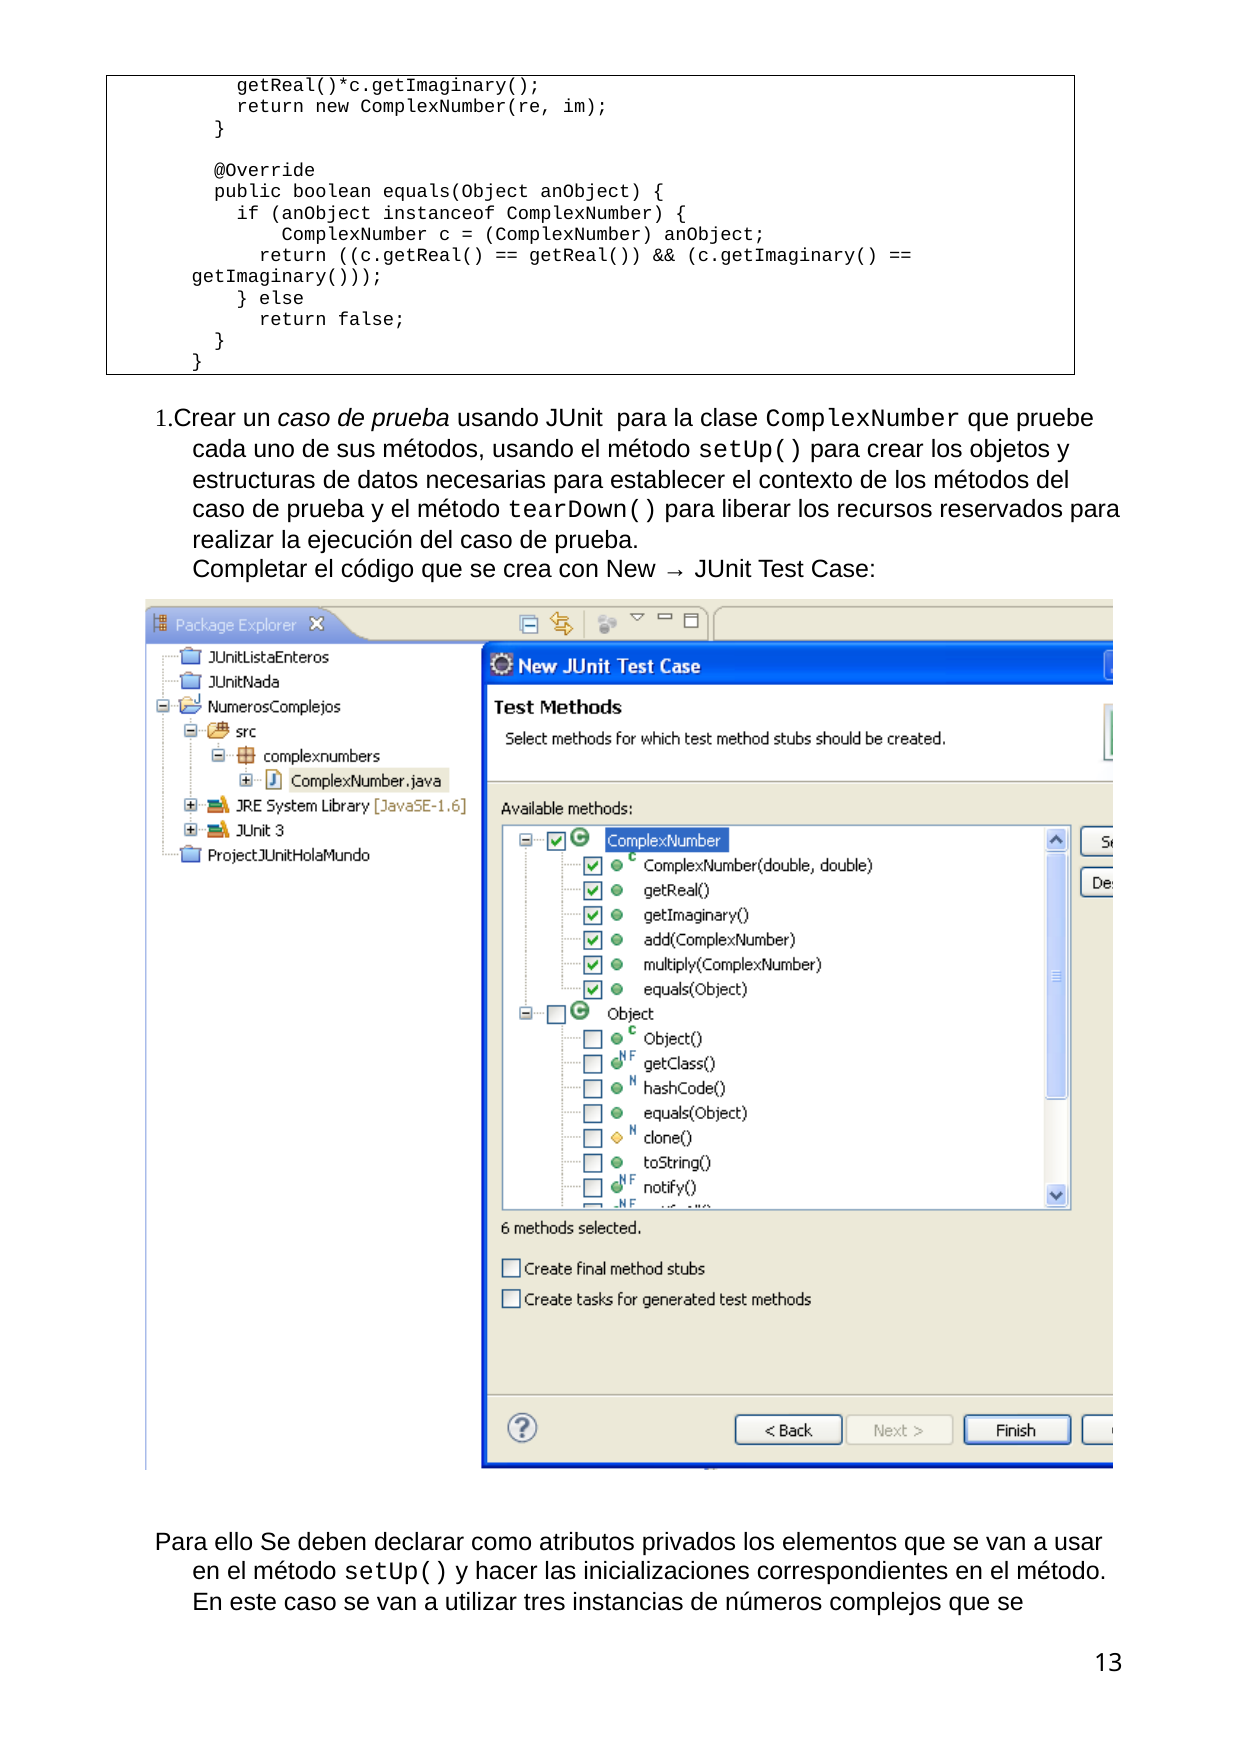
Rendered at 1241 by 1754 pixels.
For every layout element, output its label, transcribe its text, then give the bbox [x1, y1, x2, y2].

text Completar el código que se crea con New → JUnit Test Case: [154, 554, 1122, 582]
list Crear un caso de prueba usando JUnit para la clase ComplexNumber que pruebe cada uno de sus métodos, usando el método setUp() para crear los objetos y estructuras de datos necesarias para establecer el contexto de los métodos del caso de prueba y el método tearDown() para liberar los recursos reservados para realizar la ejecución del caso de prueba. [154, 403, 1122, 554]
text Para ello Se deben declarar como atributos privados los elementos que se van a usar en el método setUp() y hacer las inicializaciones correspondientes en el método. En este caso se van a utilizar tres instancias de números complejos que se [154, 1527, 1122, 1615]
table_header getReal()*c.getImaginary(); return new ComplexNumber(re, im); } @Override public boolean equals(Object anObject) { if (anObject instanceof ComplexNumber) { ComplexNumber c = (ComplexNumber) anObject; return ((c.getReal() == getReal()) && (c.getImaginary() == getImaginary())); } else return false; } } [107, 76, 1074, 373]
